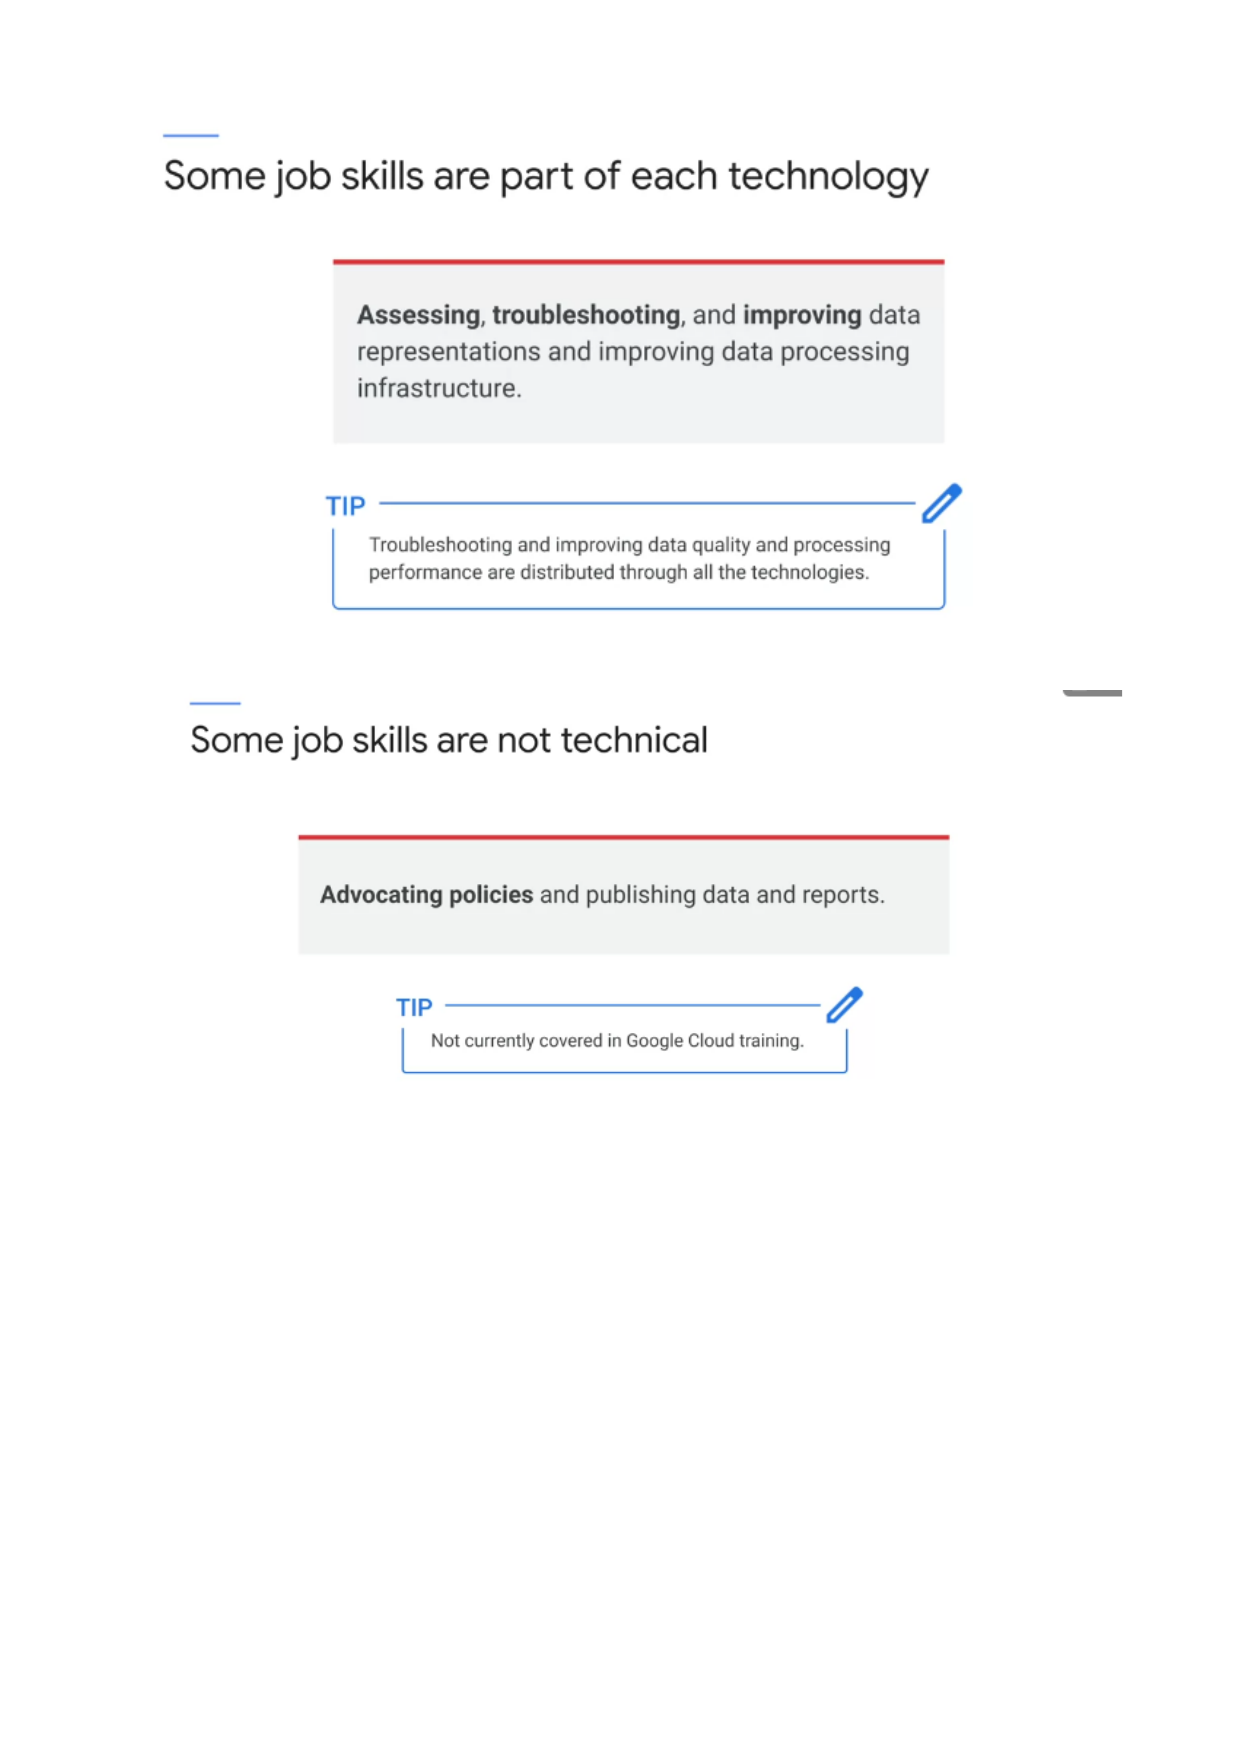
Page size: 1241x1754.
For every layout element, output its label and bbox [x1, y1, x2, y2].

picture [118, 690, 1123, 1084]
picture [118, 118, 1123, 639]
